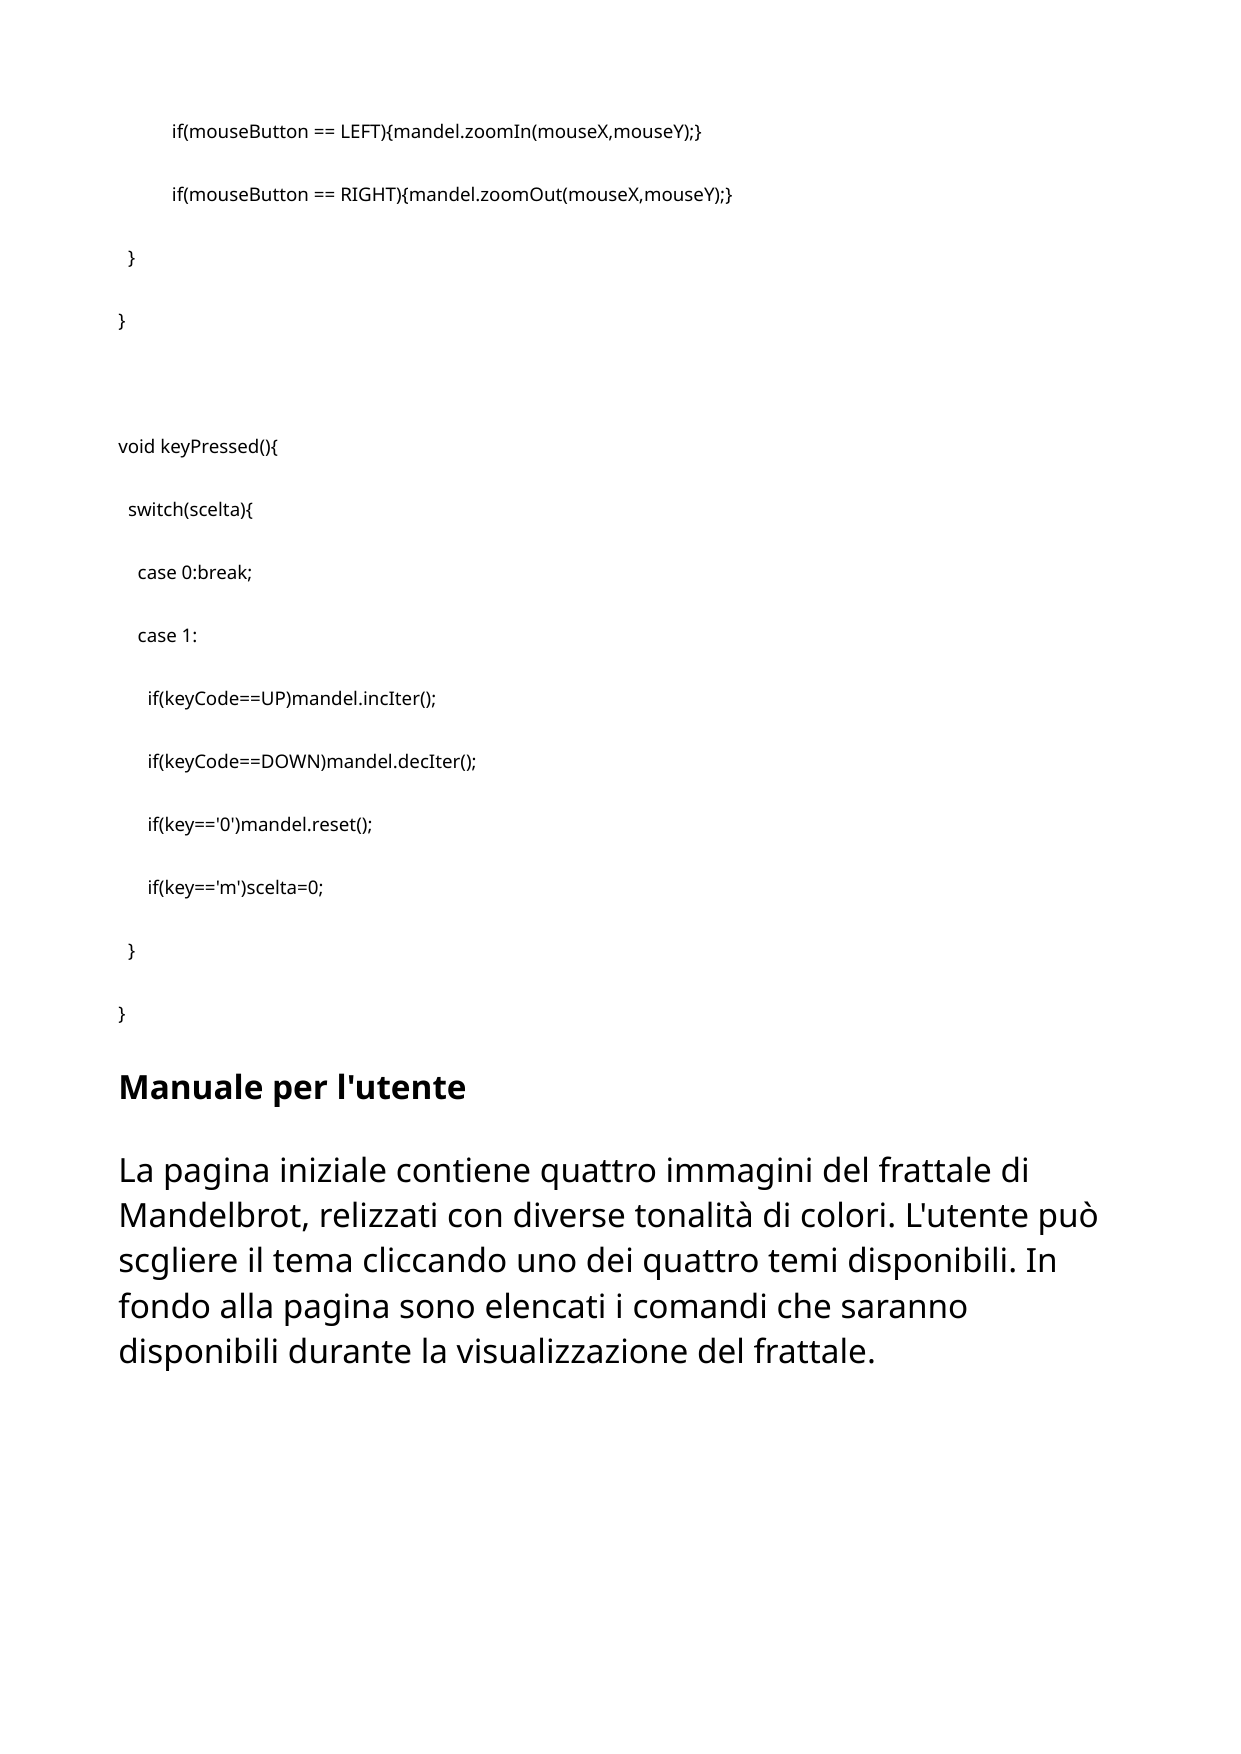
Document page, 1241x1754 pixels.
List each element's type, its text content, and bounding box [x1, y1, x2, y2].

text La pagina iniziale contiene quattro immagini del frattale di Mandelbrot, relizzati con diverse tonalità di colori. L'utente può scgliere il tema cliccando uno dei quattro temi disponibili. In fondo alla pagina sono elencati i comandi che saranno disponibili durante la visualizzazione del frattale. [118, 1146, 1122, 1373]
text switch(scelta){ [118, 496, 1122, 522]
text if(mouseButton == LEFT){mandel.zoomIn(mouseX,mouseY);} [118, 118, 1122, 144]
text if(keyCode==DOWN)mandel.decIter(); [118, 748, 1122, 774]
text void keyPressed(){ [118, 433, 1122, 459]
text if(keyCode==UP)mandel.incIter(); [118, 685, 1122, 711]
subtitle Manuale per l'utente [118, 1063, 1122, 1109]
text case 1: [118, 622, 1122, 648]
text } [118, 1000, 1122, 1026]
text if(mouseButton == RIGHT){mandel.zoomOut(mouseX,mouseY);} [118, 181, 1122, 207]
text if(key=='0')mandel.reset(); [118, 811, 1122, 837]
text if(key=='m')scelta=0; [118, 874, 1122, 900]
text } [118, 937, 1122, 963]
text } [118, 244, 1122, 270]
text case 0:break; [118, 559, 1122, 585]
text } [118, 307, 1122, 333]
